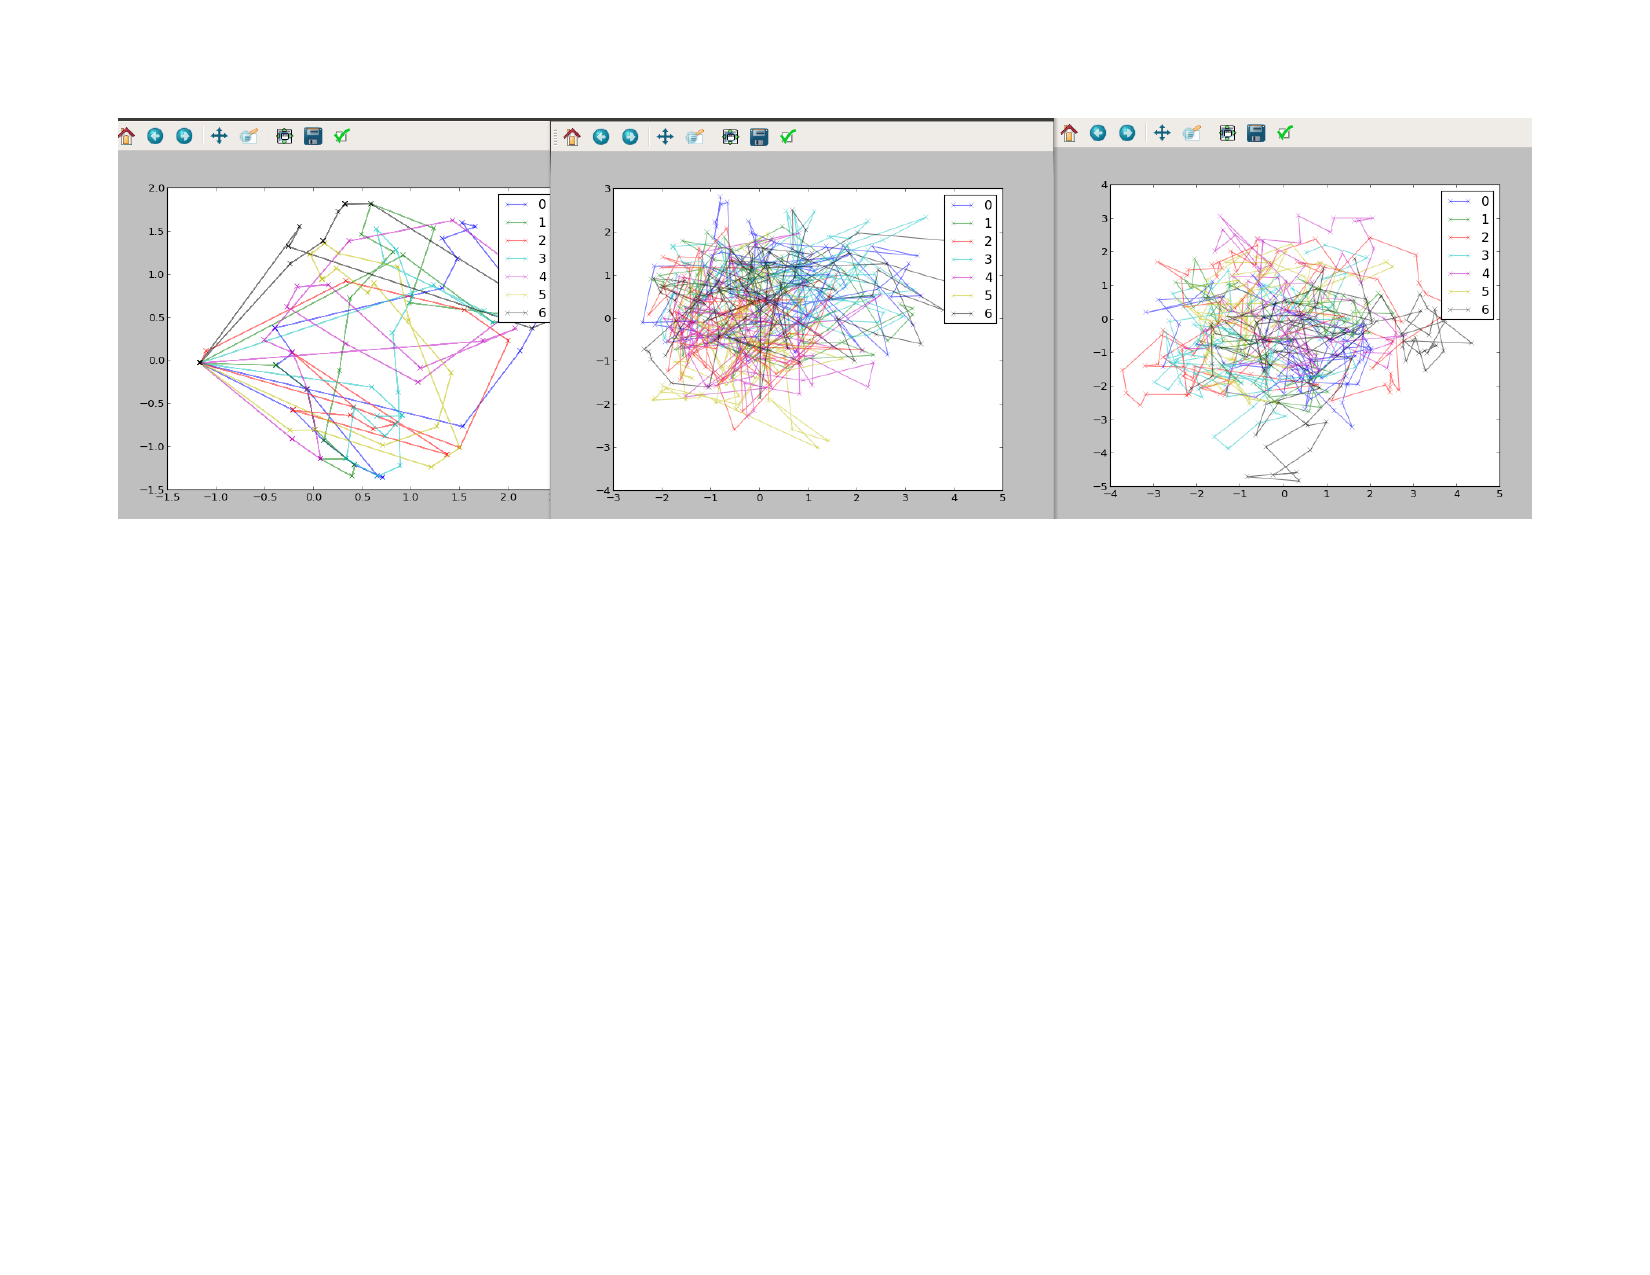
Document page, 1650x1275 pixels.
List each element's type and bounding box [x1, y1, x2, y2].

picture [118, 118, 1532, 519]
